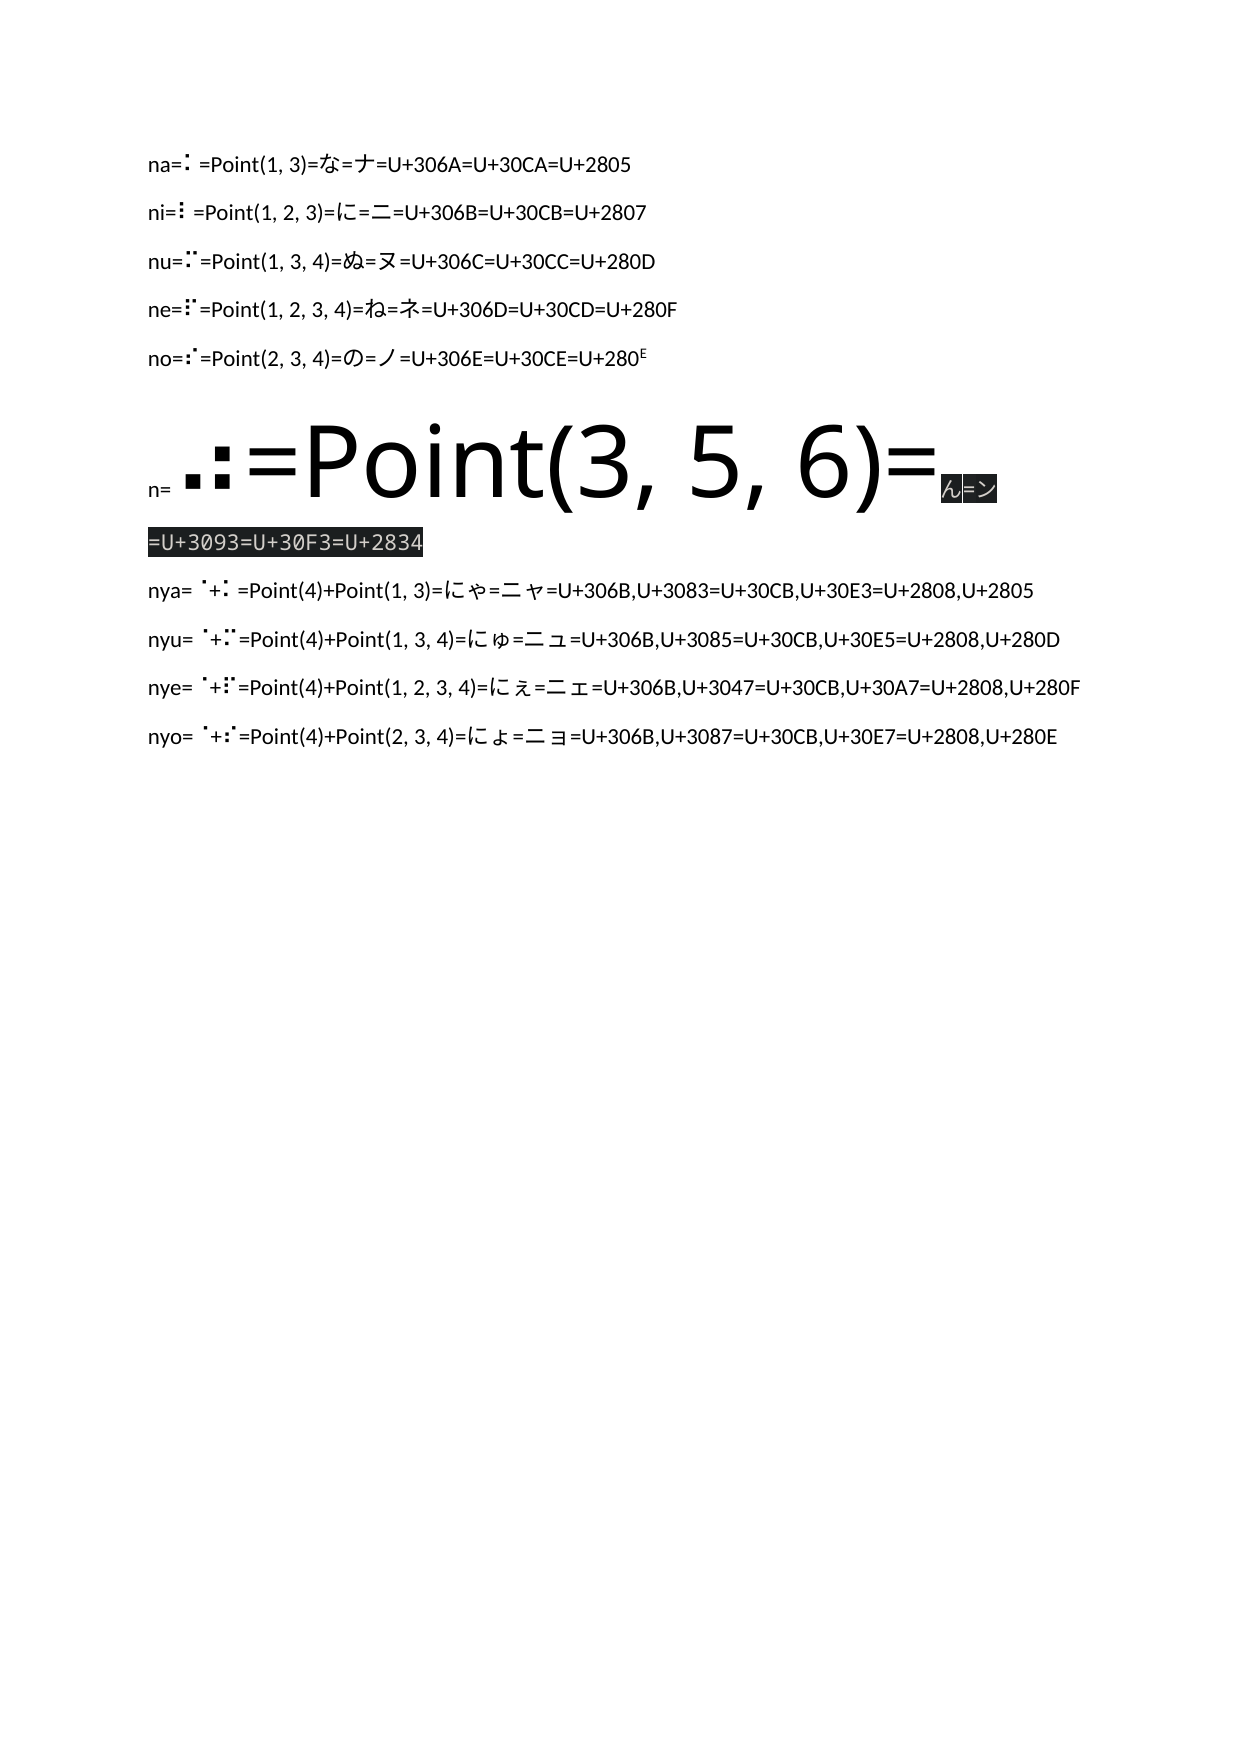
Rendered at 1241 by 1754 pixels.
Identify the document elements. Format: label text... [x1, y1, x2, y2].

text nya=⠈+⠅=Point(4)+Point(1, 3)=にゃ=ニャ=U+306B,U+3083=U+30CB,U+30E3=U+2808,U+2805 [148, 574, 1093, 605]
text no=⠎=Point(2, 3, 4)=の=ノ=U+306E=U+30CE=U+280E [148, 342, 1093, 373]
text ne=⠏=Point(1, 2, 3, 4)=ね=ネ=U+306D=U+30CD=U+280F [148, 293, 1093, 324]
text nu=⠍=Point(1, 3, 4)=ぬ=ヌ=U+306C=U+30CC=U+280D [148, 245, 1093, 276]
text nyu=⠈+⠍=Point(4)+Point(1, 3, 4)=にゅ=ニュ=U+306B,U+3085=U+30CB,U+30E5=U+2808,U+280D [148, 623, 1093, 654]
text n=⠴=Point(3, 5, 6)=ん=ン=U+3093=U+30F3=U+2834 [148, 390, 1093, 557]
text na=⠅=Point(1, 3)=な=ナ=U+306A=U+30CA=U+2805 [148, 148, 1093, 179]
text nyo=⠈+⠎=Point(4)+Point(2, 3, 4)=にょ=ニョ=U+306B,U+3087=U+30CB,U+30E7=U+2808,U+280E [148, 720, 1093, 751]
text ni=⠇=Point(1, 2, 3)=に=ニ=U+306B=U+30CB=U+2807 [148, 196, 1093, 227]
text nye=⠈+⠏=Point(4)+Point(1, 2, 3, 4)=にぇ=ニェ=U+306B,U+3047=U+30CB,U+30A7=U+2808,U+280F [148, 671, 1093, 702]
